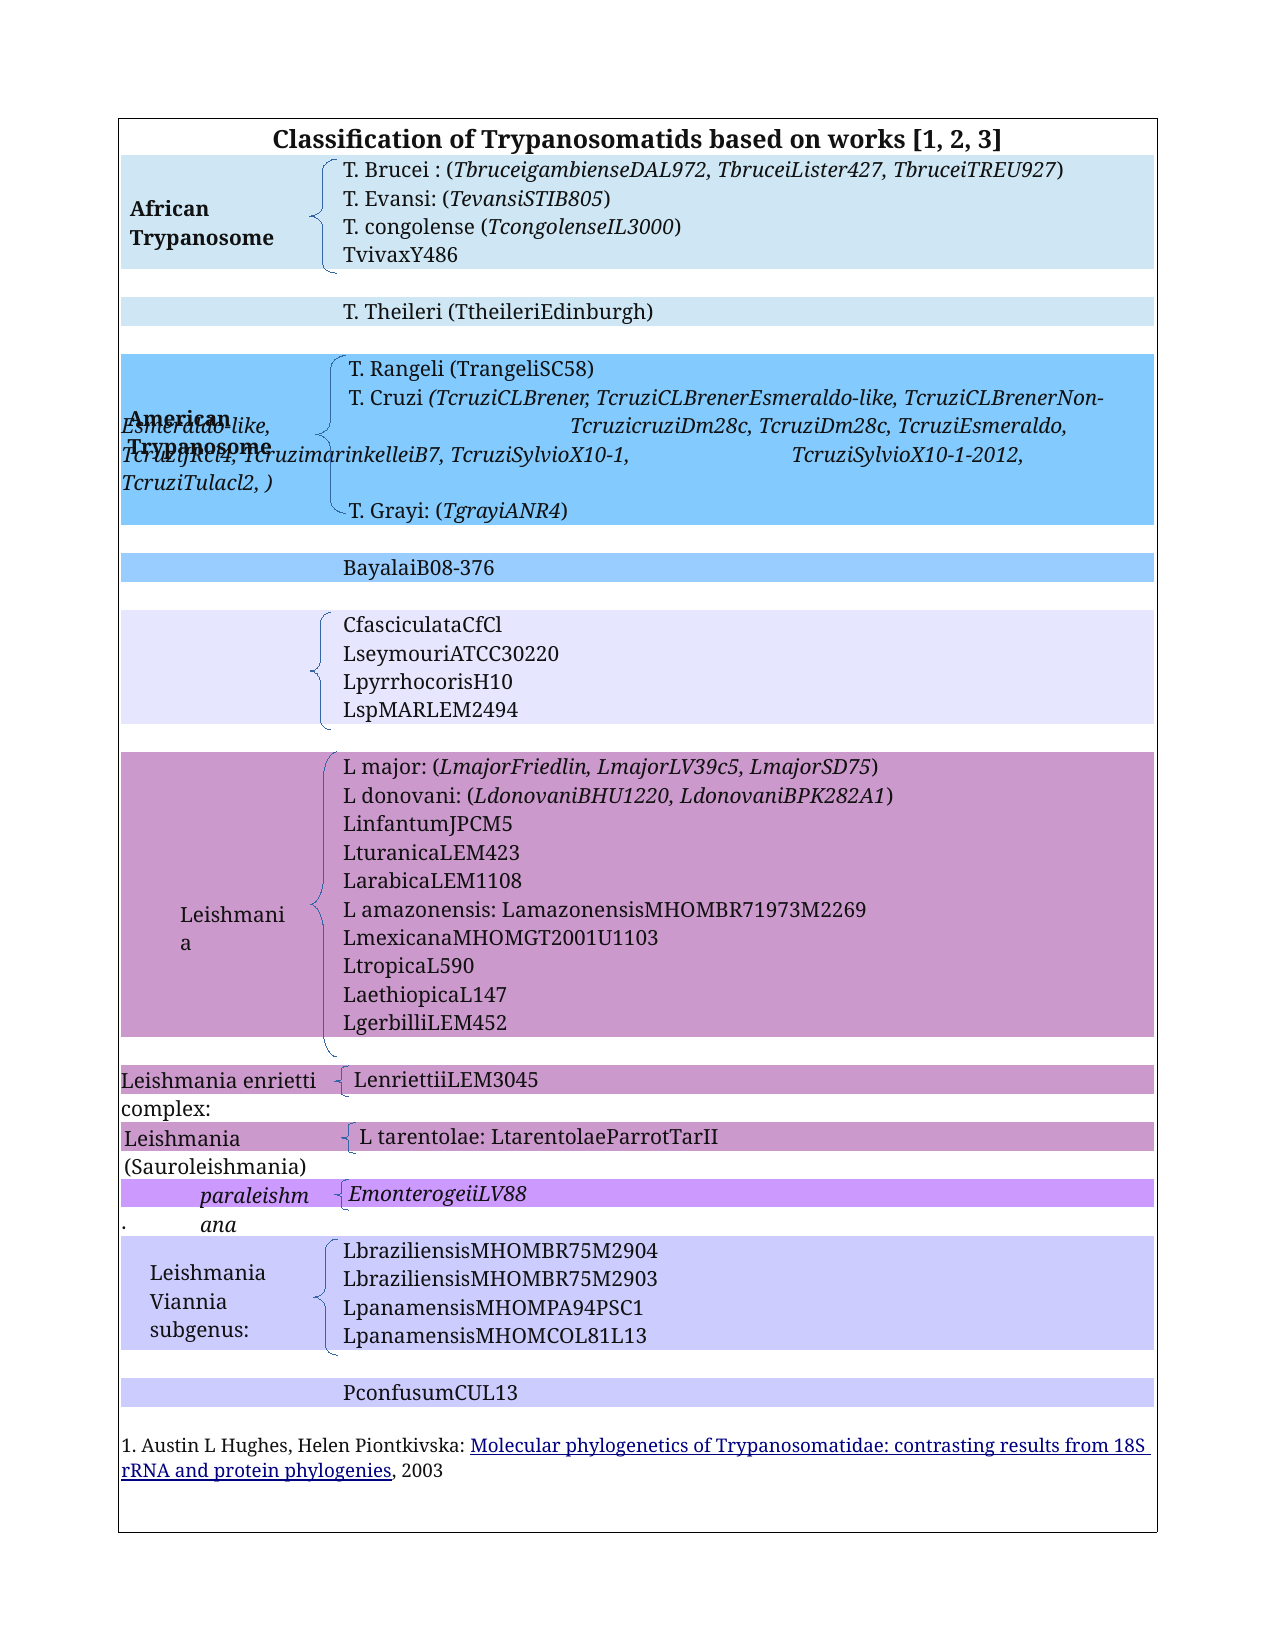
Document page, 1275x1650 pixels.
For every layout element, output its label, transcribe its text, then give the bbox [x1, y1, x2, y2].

text . [121, 1207, 1154, 1236]
text TvivaxY486 [121, 241, 1154, 269]
text L major: (LmajorFriedlin, LmajorLV39c5, LmajorSD75) [121, 752, 1154, 781]
text T. Rangeli (TrangeliSC58) [121, 354, 1154, 383]
text LinfantumJPCM5 [324, 809, 1154, 838]
text [121, 952, 323, 980]
text EmonterogeiiLV88 [121, 1179, 1154, 1207]
text T. Evansi: (TevansiSTIB805) [121, 184, 1154, 212]
text LseymouriATCC30220 [121, 639, 1154, 667]
text Classification of Trypanosomatids based on works [1, 2, 3] [121, 121, 1154, 155]
text PconfusumCUL13 [121, 1378, 1154, 1407]
text LenriettiiLEM3045 [121, 1065, 1154, 1094]
text BayalaiB08-376 [121, 553, 1154, 582]
text CfasciculataCfCl [121, 610, 1154, 639]
text LmexicanaMHOMGT2001U1103 [323, 923, 1154, 952]
text [121, 809, 323, 838]
text [121, 1008, 323, 1037]
text LturanicaLEM423 [324, 838, 1154, 866]
text [121, 980, 323, 1008]
text LmexicanaMHOMGT2001U1103 [121, 923, 323, 952]
text T. Grayi: (TgrayiANR4) [121, 497, 1154, 525]
text L amazonensis: LamazonensisMHOMBR71973M2269 [121, 895, 1154, 923]
text LtropicaL590 [324, 952, 1154, 980]
text LarabicaLEM1108 [121, 866, 1154, 895]
text [121, 838, 323, 866]
text LpanamensisMHOMCOL81L13 [121, 1321, 1154, 1350]
text T. Brucei : (TbruceigambienseDAL972, TbruceiLister427, TbruceiTREU927) [121, 155, 1154, 184]
text LbraziliensisMHOMBR75M2903 [121, 1264, 1154, 1293]
text LspMARLEM2494 [121, 696, 1154, 724]
text LpyrrhocorisH10 [121, 667, 1154, 696]
text [121, 781, 323, 809]
text LbraziliensisMHOMBR75M2904 [121, 1236, 1154, 1264]
text T. Theileri (TtheileriEdinburgh) [121, 297, 1154, 326]
text L tarentolae: LtarentolaeParrotTarII [121, 1122, 1154, 1151]
text T. Cruzi (TcruziCLBrener, TcruziCLBrenerEsmeraldo-like, TcruziCLBrenerNon-Esmeraldo-like, TcruzicruziDm28c, TcruziDm28c, TcruziEsmeraldo, TcruziJRcl4, TcruzimarinkelleiB7, TcruziSylvioX10-1, TcruziSylvioX10-1-2012, TcruziTulacl2, ) [121, 383, 1154, 497]
text 1. Austin L Hughes, Helen Piontkivska: Molecular phylogenetics of Trypanosomatidae: contrasting results from 18S rRNA and protein phylogenies, 2003 [121, 1432, 1154, 1483]
text T. congolense (TcongolenseIL3000) [121, 212, 1154, 241]
text LgerbilliLEM452 [324, 1008, 1154, 1037]
text L donovani: (LdonovaniBHU1220, LdonovaniBPK282A1) [324, 781, 1154, 809]
text LpanamensisMHOMPA94PSC1 [121, 1293, 1154, 1321]
text LaethiopicaL147 [324, 980, 1154, 1008]
